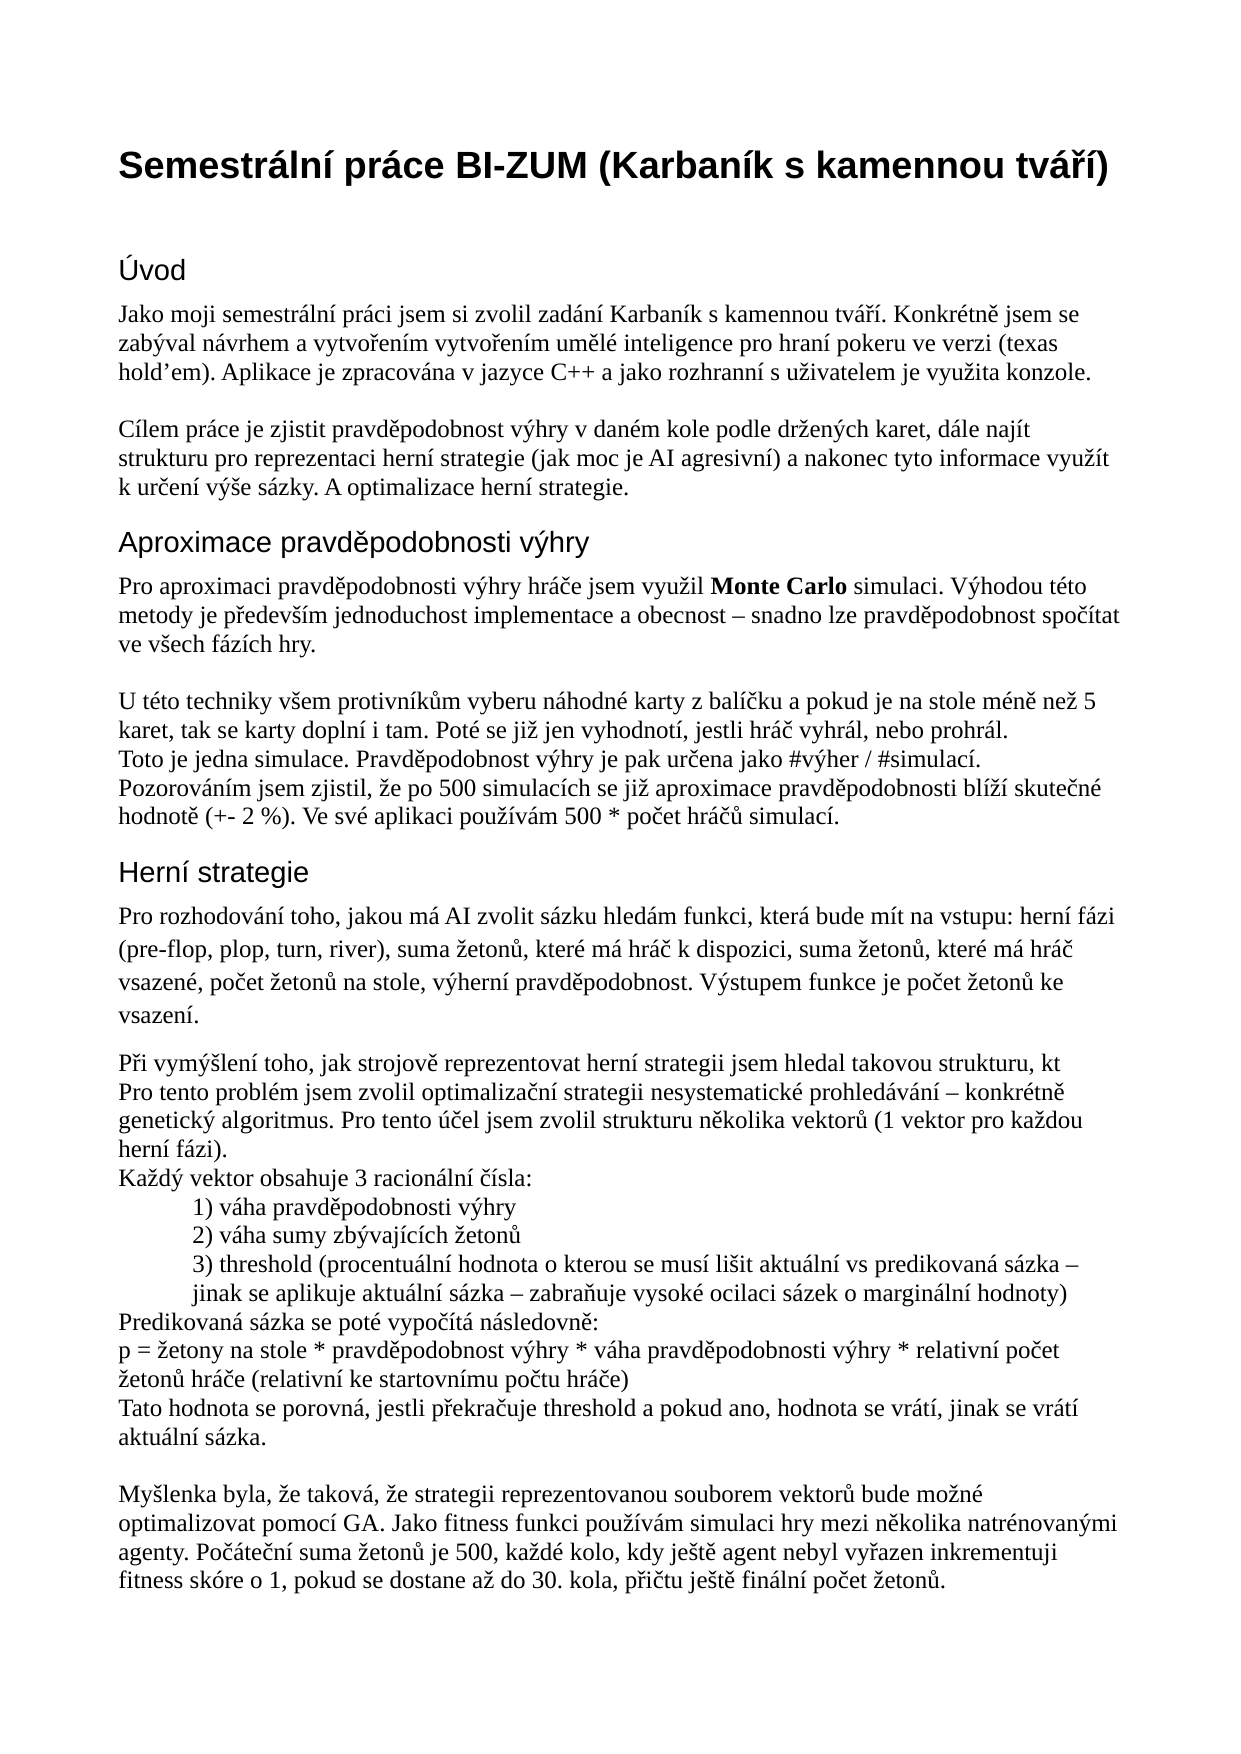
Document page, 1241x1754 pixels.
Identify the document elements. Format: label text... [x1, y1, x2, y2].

text Myšlenka byla, že taková, že strategii reprezentovanou souborem vektorů bude možné optimalizovat pomocí GA. Jako fitness funkci používám simulaci hry mezi několika natrénovanými agenty. Počáteční suma žetonů je 500, každé kolo, kdy ještě agent nebyl vyřazen inkrementuji fitness skóre o 1, pokud se dostane až do 30. kola, přičtu ještě finální počet žetonů. [118, 1479, 1122, 1594]
text Při vymýšlení toho, jak strojově reprezentovat herní strategii jsem hledal takovou strukturu, kt [118, 1048, 1122, 1077]
subtitle Úvod [118, 253, 1122, 287]
text U této techniky všem protivníkům vyberu náhodné karty z balíčku a pokud je na stole méně než 5 karet, tak se karty doplní i tam. Poté se již jen vyhodnotí, jestli hráč vyhrál, nebo prohrál. [118, 686, 1122, 744]
text Pro rozhodování toho, jakou má AI zvolit sázku hledám funkci, která bude mít na vstupu: herní fázi (pre-flop, plop, turn, river), suma žetonů, které má hráč k dispozici, suma žetonů, které má hráč vsazené, počet žetonů na stole, výherní pravděpodobnost. Výstupem funkce je počet žetonů ke vsazení. [118, 901, 1122, 1029]
text Tato hodnota se porovná, jestli překračuje threshold a pokud ano, hodnota se vrátí, jinak se vrátí aktuální sázka. [118, 1393, 1122, 1450]
text Cílem práce je zjistit pravděpodobnost výhry v daném kole podle držených karet, dále najít strukturu pro reprezentaci herní strategie (jak moc je AI agresivní) a nakonec tyto informace využít k určení výše sázky. A optimalizace herní strategie. [118, 414, 1122, 500]
text Toto je jedna simulace. Pravděpodobnost výhry je pak určena jako #výher / #simulací. [118, 744, 1122, 773]
text 3) threshold (procentuální hodnota o kterou se musí lišit aktuální vs predikovaná sázka – jinak se aplikuje aktuální sázka – zabraňuje vysoké ocilaci sázek o marginální hodnoty) [118, 1249, 1122, 1307]
text Každý vektor obsahuje 3 racionální čísla: [118, 1163, 1122, 1192]
text Predikovaná sázka se poté vypočítá následovně: [118, 1307, 1122, 1335]
text Pro aproximaci pravděpodobnosti výhry hráče jsem využil Monte Carlo simulaci. Výhodou této metody je především jednoduchost implementace a obecnost – snadno lze pravděpodobnost spočítat ve všech fázích hry. [118, 571, 1122, 658]
text Jako moji semestrální práci jsem si zvolil zadání Karbaník s kamennou tváří. Konkrétně jsem se zabýval návrhem a vytvořením vytvořením umělé inteligence pro hraní pokeru ve verzi (texas hold’em). Aplikace je zpracována v jazyce C++ a jako rozhranní s uživatelem je využita konzole. [118, 299, 1122, 385]
subtitle Aproximace pravděpodobnosti výhry [118, 525, 1122, 559]
text 1) váha pravděpodobnosti výhry [118, 1192, 1122, 1220]
text Pozorováním jsem zjistil, že po 500 simulacích se již aproximace pravděpodobnosti blíží skutečné hodnotě (+- 2 %). Ve své aplikaci používám 500 * počet hráčů simulací. [118, 773, 1122, 830]
text p = žetony na stole * pravděpodobnost výhry * váha pravděpodobnosti výhry * relativní počet žetonů hráče (relativní ke startovnímu počtu hráče) [118, 1335, 1122, 1393]
text Pro tento problém jsem zvolil optimalizační strategii nesystematické prohledávání – konkrétně genetický algoritmus. Pro tento účel jsem zvolil strukturu několika vektorů (1 vektor pro každou herní fázi). [118, 1077, 1122, 1163]
text 2) váha sumy zbývajících žetonů [118, 1220, 1122, 1249]
subtitle Semestrální práce BI-ZUM (Karbaník s kamennou tváří) [118, 143, 1122, 187]
subtitle Herní strategie [118, 855, 1122, 889]
